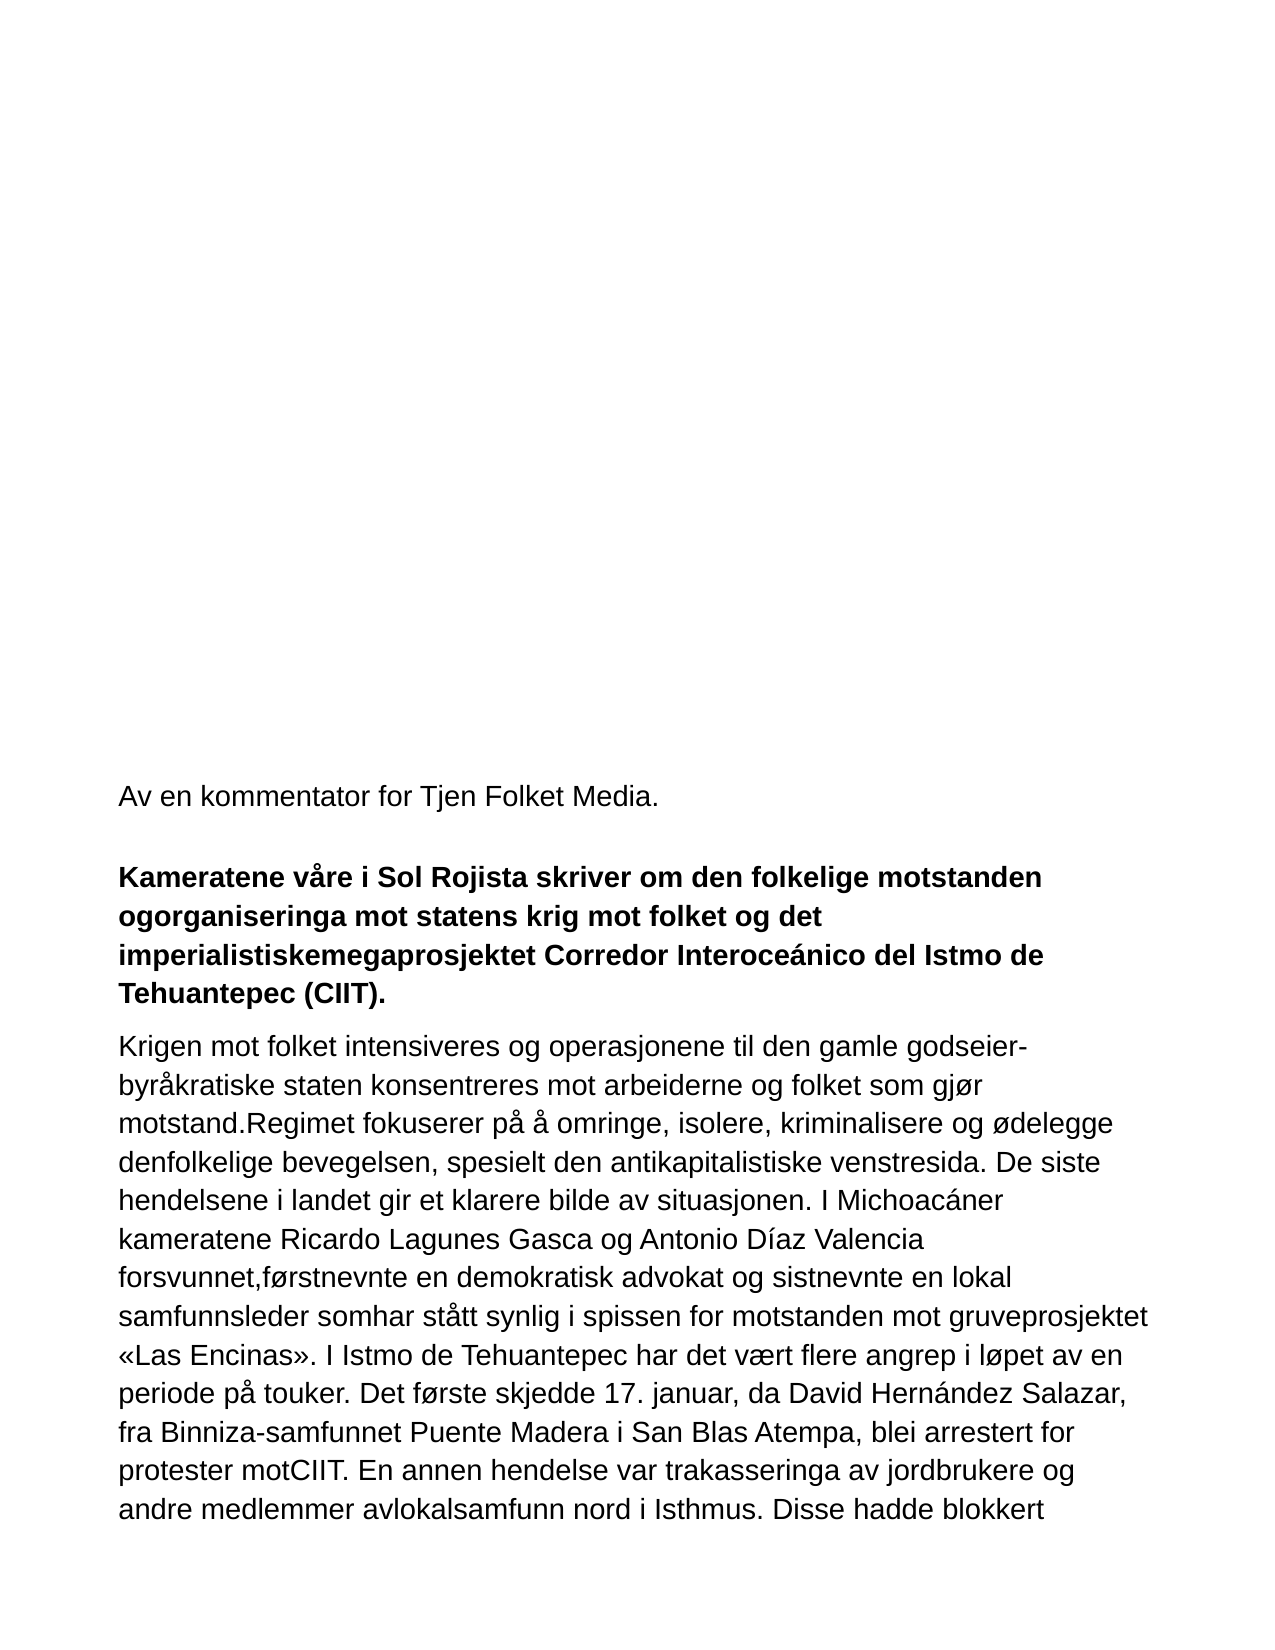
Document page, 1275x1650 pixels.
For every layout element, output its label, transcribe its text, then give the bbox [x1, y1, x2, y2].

text Kameratene våre i Sol Rojista skriver om den folkelige motstanden ogorganiseringa mot statens krig mot folket og det imperialistiskemegaprosjektet Corredor Interoceánico del Istmo de Tehuantepec (CIIT). [118, 860, 1157, 1009]
text Krigen mot folket intensiveres og operasjonene til den gamle godseier-byråkratiske staten konsentreres mot arbeiderne og folket som gjør motstand.Regimet fokuserer på å omringe, isolere, kriminalisere og ødelegge denfolkelige bevegelsen, spesielt den antikapitalistiske venstresida. De siste hendelsene i landet gir et klarere bilde av situasjonen. I Michoacáner kameratene Ricardo Lagunes Gasca og Antonio Díaz Valencia forsvunnet,førstnevnte en demokratisk advokat og sistnevnte en lokal samfunnsleder somhar stått synlig i spissen for motstanden mot gruveprosjektet «Las Encinas». I Istmo de Tehuantepec har det vært flere angrep i løpet av en periode på touker. Det første skjedde 17. januar, da David Hernández Salazar, fra Binniza-samfunnet Puente Madera i San Blas Atempa, blei arrestert for protester motCIIT. En annen hendelse var trakasseringa av jordbrukere og andre medlemmer avlokalsamfunn nord i Isthmus. Disse hadde blokkert [118, 1029, 1157, 1525]
text Av en kommentator for Tjen Folket Media. [118, 778, 1157, 812]
